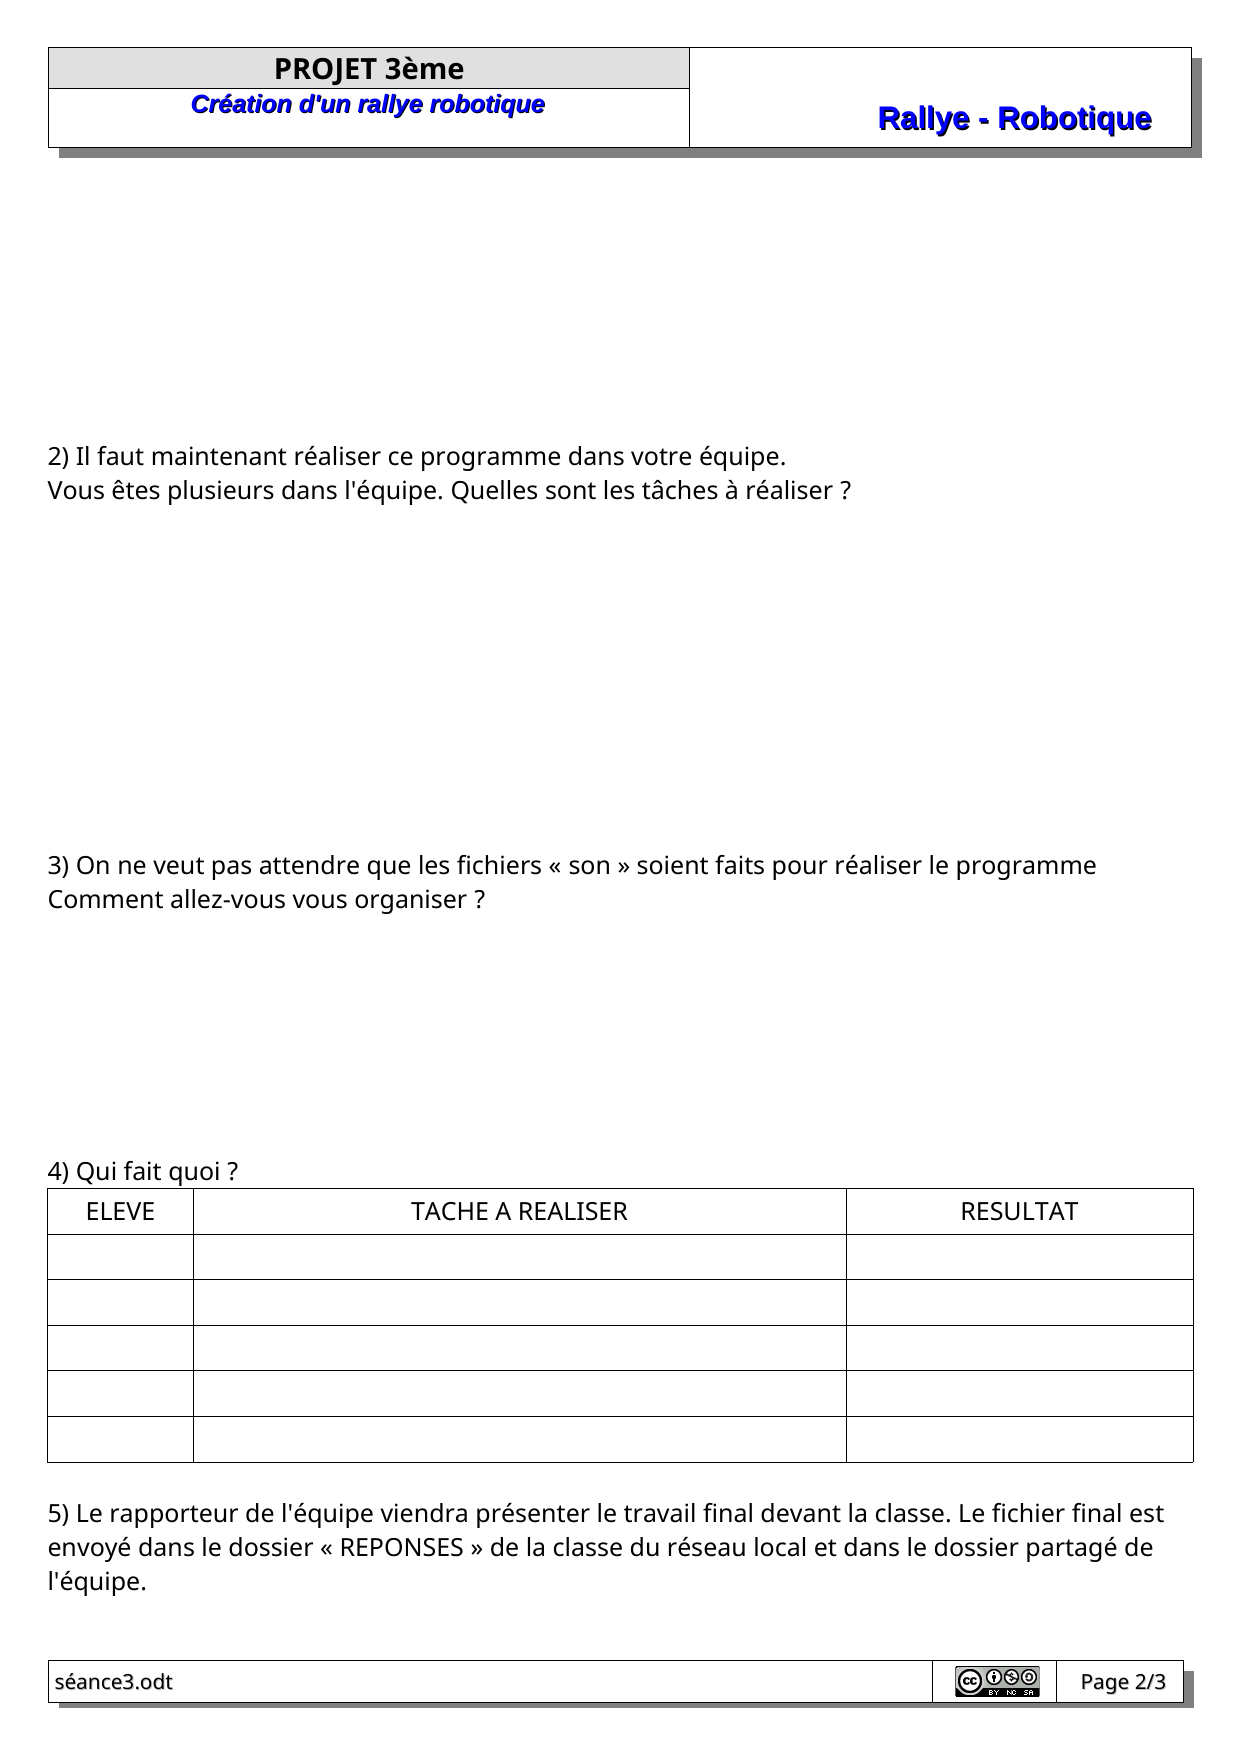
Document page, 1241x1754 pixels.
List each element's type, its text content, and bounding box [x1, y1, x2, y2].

table_cell [847, 1417, 1193, 1462]
text 5) Le rapporteur de l'équipe viendra présenter le travail final devant la classe. Le fichier final est envoyé dans le dossier « REPONSES » de la classe du réseau local et dans le dossier partagé de l'équipe. [47, 1496, 1193, 1598]
table_cell [48, 1417, 193, 1462]
table_cell [194, 1417, 846, 1462]
table_cell [48, 1326, 193, 1370]
table_header TACHE A REALISER [194, 1189, 846, 1233]
table_cell [194, 1280, 846, 1325]
table_cell [847, 1280, 1193, 1325]
table_cell [194, 1371, 846, 1416]
text Vous êtes plusieurs dans l'équipe. Quelles sont les tâches à réaliser ? [47, 473, 1193, 507]
table_cell [847, 1235, 1193, 1279]
text Comment allez-vous vous organiser ? [47, 881, 1193, 915]
picture [955, 1666, 1040, 1697]
table_cell [847, 1371, 1193, 1416]
table_header ELEVE [48, 1189, 193, 1233]
text 2) Il faut maintenant réaliser ce programme dans votre équipe. [47, 438, 1193, 473]
text 4) Qui fait quoi ? [47, 1154, 1193, 1188]
table_cell [847, 1326, 1193, 1370]
table_cell [48, 1371, 193, 1416]
table_cell [194, 1235, 846, 1279]
table_cell [48, 1235, 193, 1279]
table_cell [48, 1280, 193, 1325]
table_header RESULTAT [847, 1189, 1193, 1233]
text 3) On ne veut pas attendre que les fichiers « son » soient faits pour réaliser le programme [47, 847, 1193, 881]
table_cell [194, 1326, 846, 1370]
